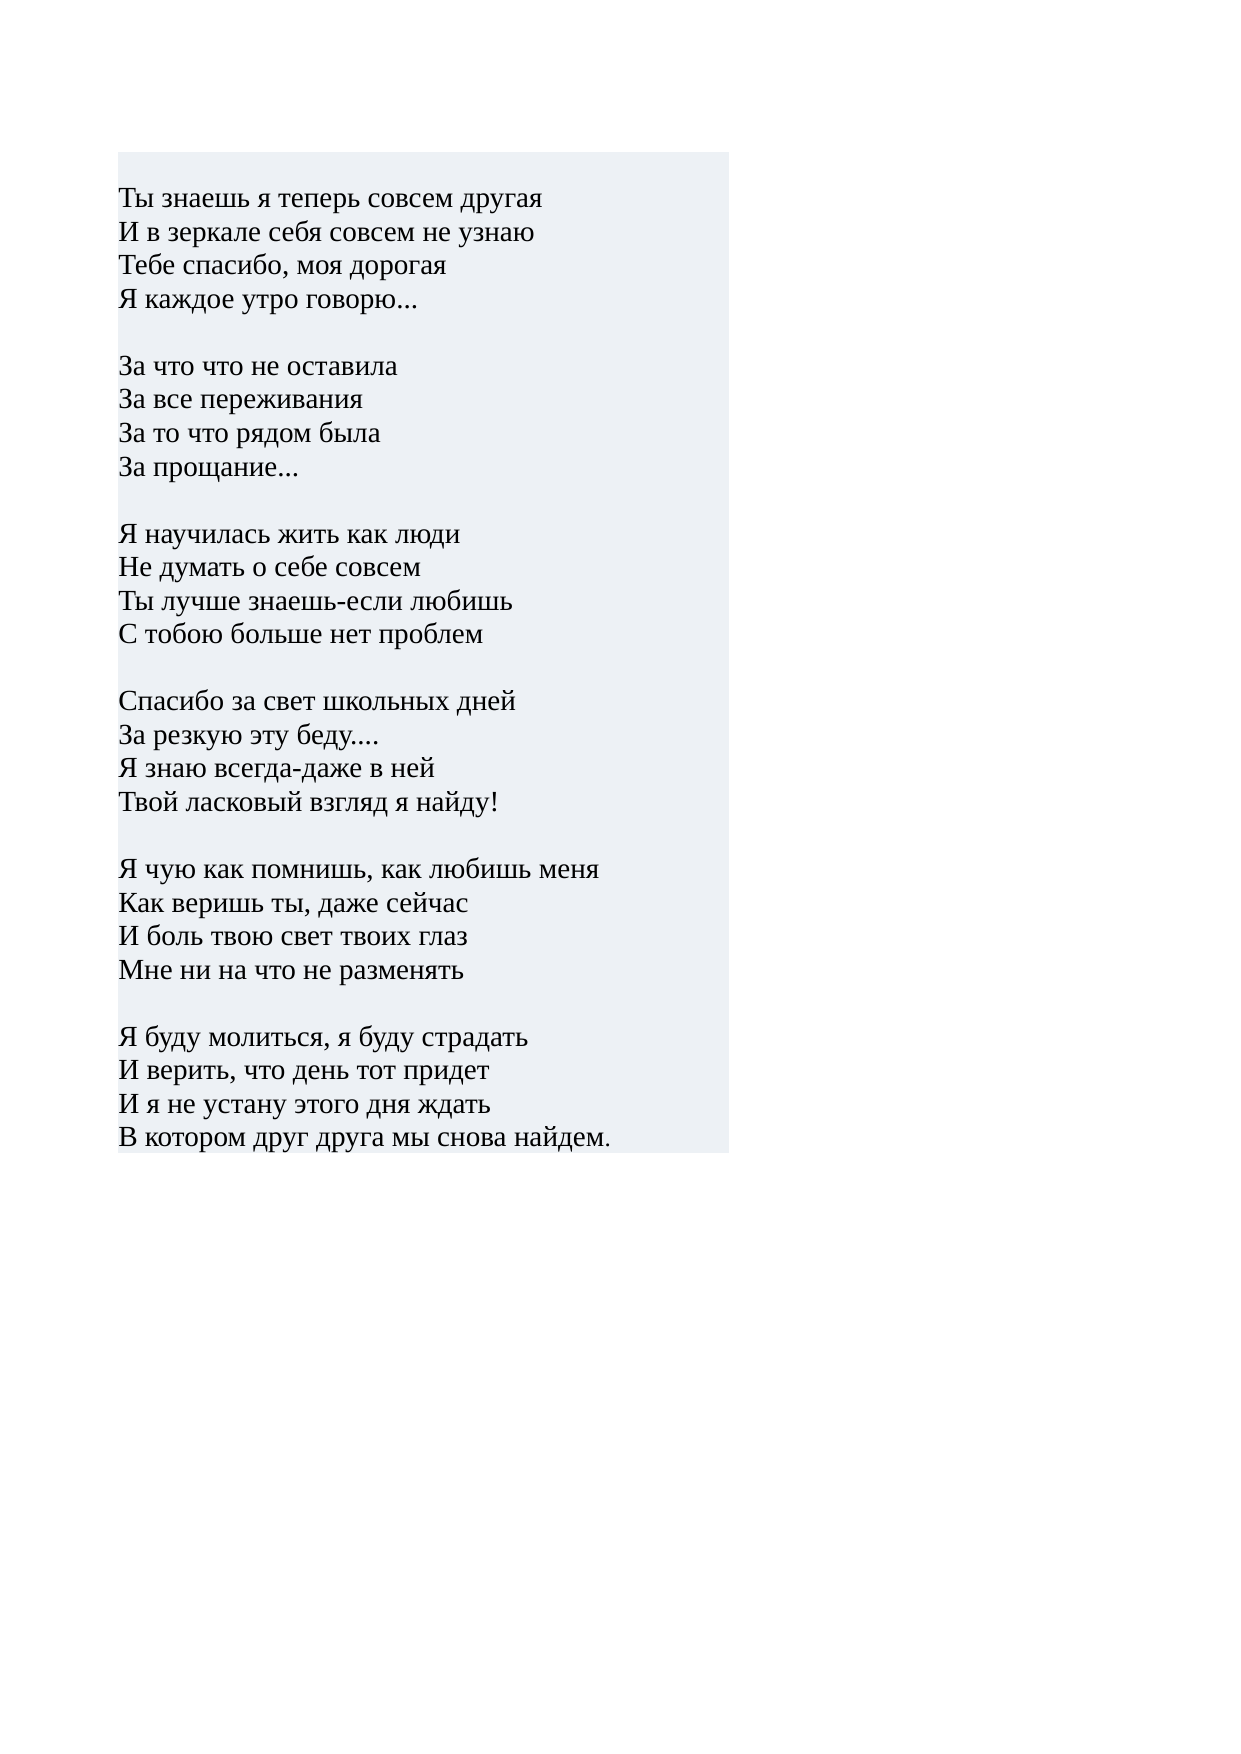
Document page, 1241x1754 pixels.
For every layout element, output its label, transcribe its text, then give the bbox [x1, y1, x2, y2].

table_header Ты знаешь я теперь совсем другая И в зеркале себя совсем не узнаю Тебе спасибо, моя дорогая Я каждое утро говорю... За что что не оставила За все переживания За то что рядом была За прощание... Я научилась жить как люди Не думать о себе совсем Ты лучше знаешь-если любишь С тобою больше нет проблем Спасибо за свет школьных дней За резкую эту беду.... Я знаю всегда-даже в ней Твой ласковый взгляд я найду! Я чую как помнишь, как любишь меня Как веришь ты, даже сейчас И боль твою свет твоих глаз Мне ни на что не разменять Я буду молиться, я буду страдать И верить, что день тот придет И я не устану этого дня ждать В котором друг друга мы снова найдем. [118, 152, 729, 1153]
